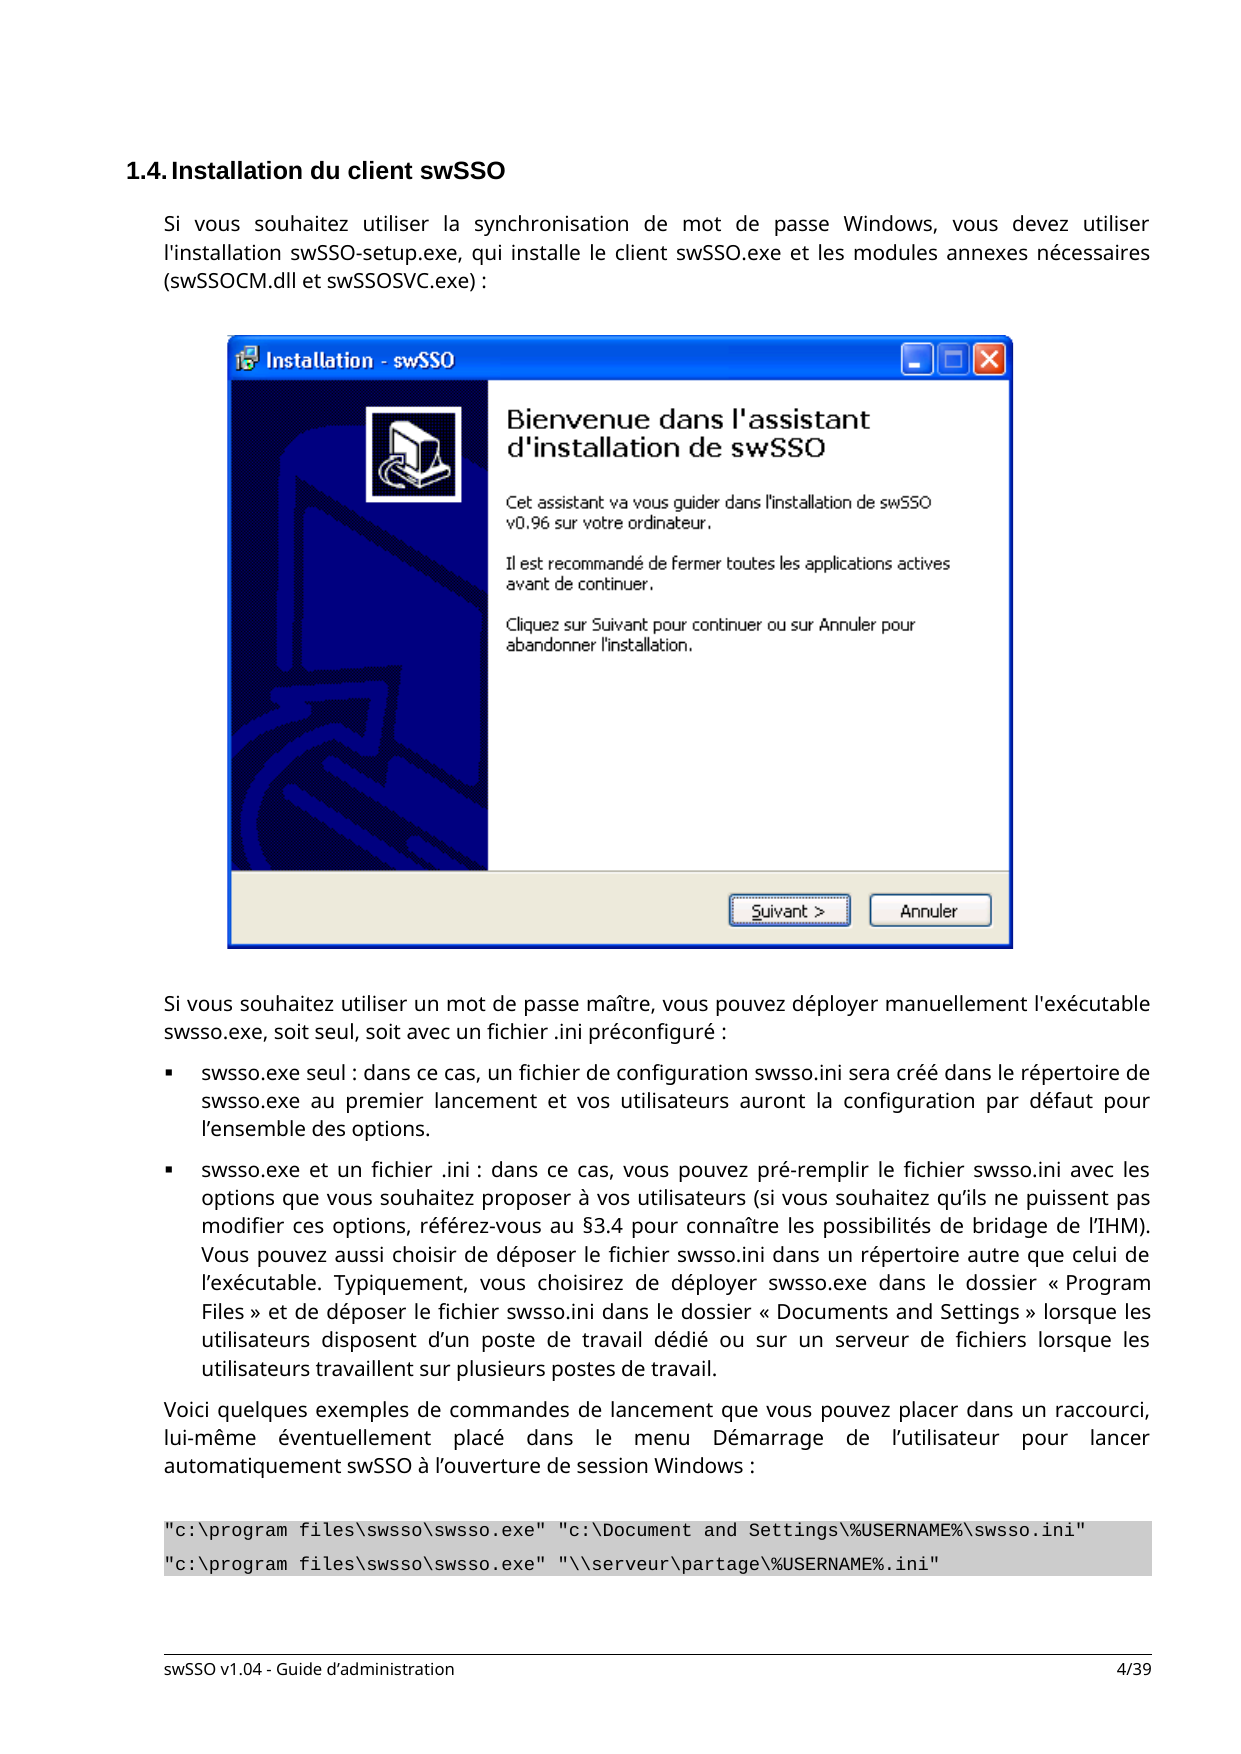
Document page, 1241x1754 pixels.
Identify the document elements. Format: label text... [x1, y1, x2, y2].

text "c:\program files\swsso\swsso.exe" "c:\Document and Settings\%USERNAME%\swsso.ini" [164, 1521, 1152, 1542]
text Si vous souhaitez utiliser un mot de passe maître, vous pouvez déployer manuellement l'exécutable swsso.exe, soit seul, soit avec un fichier .ini préconfiguré : [164, 989, 1152, 1046]
list swsso.exe et un fichier .ini : dans ce cas, vous pouvez pré-remplir le fichier swsso.ini avec les options que vous souhaitez proposer à vos utilisateurs (si vous souhaitez qu’ils ne puissent pas modifier ces options, référez-vous au §3.4 pour connaître les possibilités de bridage de l’IHM). Vous pouvez aussi choisir de déposer le fichier swsso.ini dans un répertoire autre que celui de l’exécutable. Typiquement, vous choisirez de déployer swsso.exe dans le dossier « Program Files » et de déposer le fichier swsso.ini dans le dossier « Documents and Settings » lorsque les utilisateurs disposent d’un poste de travail dédié ou sur un serveur de fichiers lorsque les utilisateurs travaillent sur plusieurs postes de travail. [164, 1155, 1152, 1382]
text Si vous souhaitez utiliser la synchronisation de mot de passe Windows, vous devez utiliser l'installation swSSO-setup.exe, qui installe le client swSSO.exe et les modules annexes nécessaires (swSSOCM.dll et swSSOSVC.exe) : [164, 209, 1152, 295]
text "c:\program files\swsso\swsso.exe" "\\serveur\partage\%USERNAME%.ini" [164, 1555, 1152, 1576]
picture [227, 335, 1014, 949]
subtitle Installation du client swSSO [126, 156, 1152, 184]
text Voici quelques exemples de commandes de lancement que vous pouvez placer dans un raccourci, lui-même éventuellement placé dans le menu Démarrage de l’utilisateur pour lancer automatiquement swSSO à l’ouverture de session Windows : [164, 1395, 1152, 1480]
list swsso.exe seul : dans ce cas, un fichier de configuration swsso.ini sera créé dans le répertoire de swsso.exe au premier lancement et vos utilisateurs auront la configuration par défaut pour l’ensemble des options. [164, 1058, 1152, 1143]
